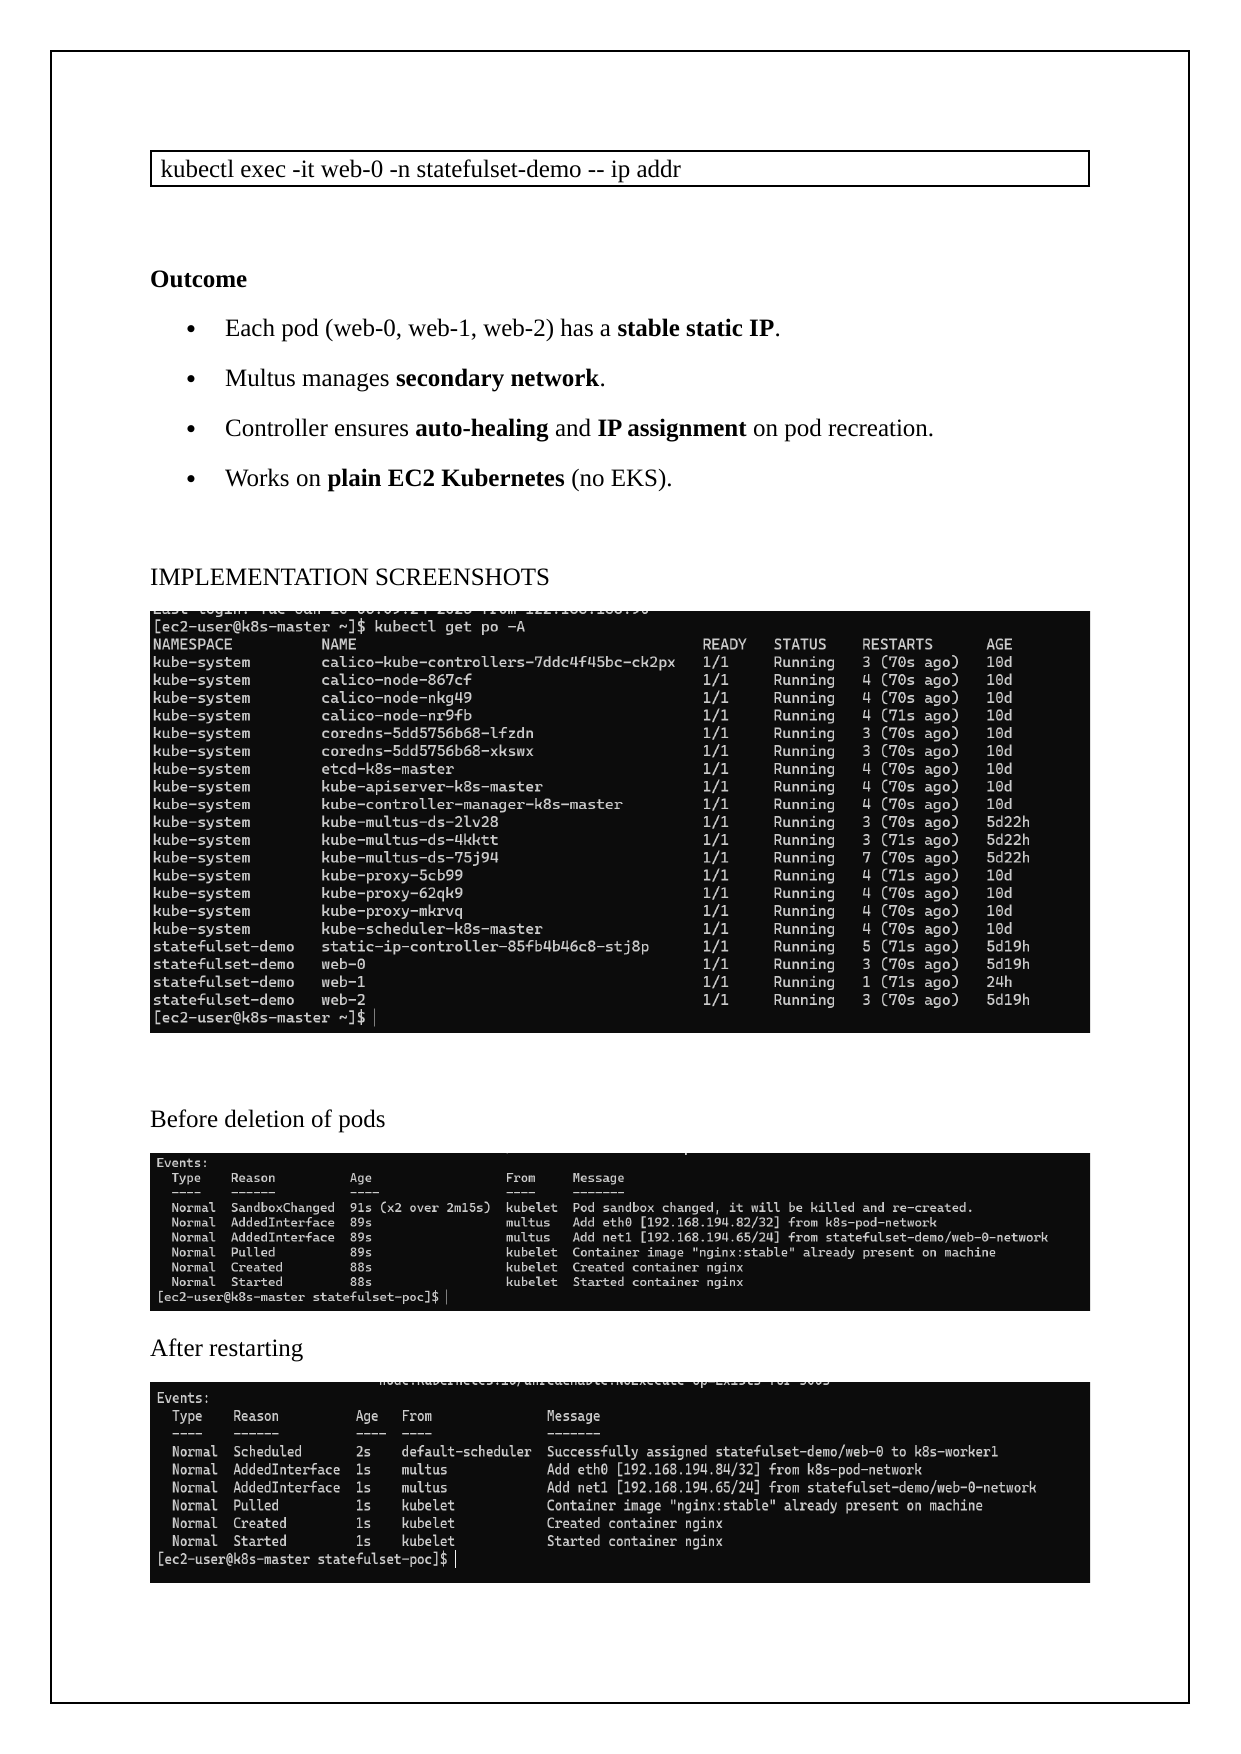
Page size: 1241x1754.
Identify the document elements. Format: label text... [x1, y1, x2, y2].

text IMPLEMENTATION SCREENSHOTS [150, 562, 1090, 591]
text After restarting [150, 1333, 1090, 1362]
text Before deletion of pods [150, 1104, 1090, 1133]
text Outcome [150, 264, 1090, 293]
list Controller ensures auto-healing and IP assignment on pod recreation. [187, 413, 1090, 442]
list Works on plain EC2 Kubernetes (no EKS). [187, 463, 1090, 491]
text kubectl exec -it web-0 -n statefulset-demo -- ip addr [152, 152, 1088, 185]
list Each pod (web-0, web-1, web-2) has a stable static IP. [187, 313, 1090, 342]
list Multus manages secondary network. [187, 363, 1090, 392]
